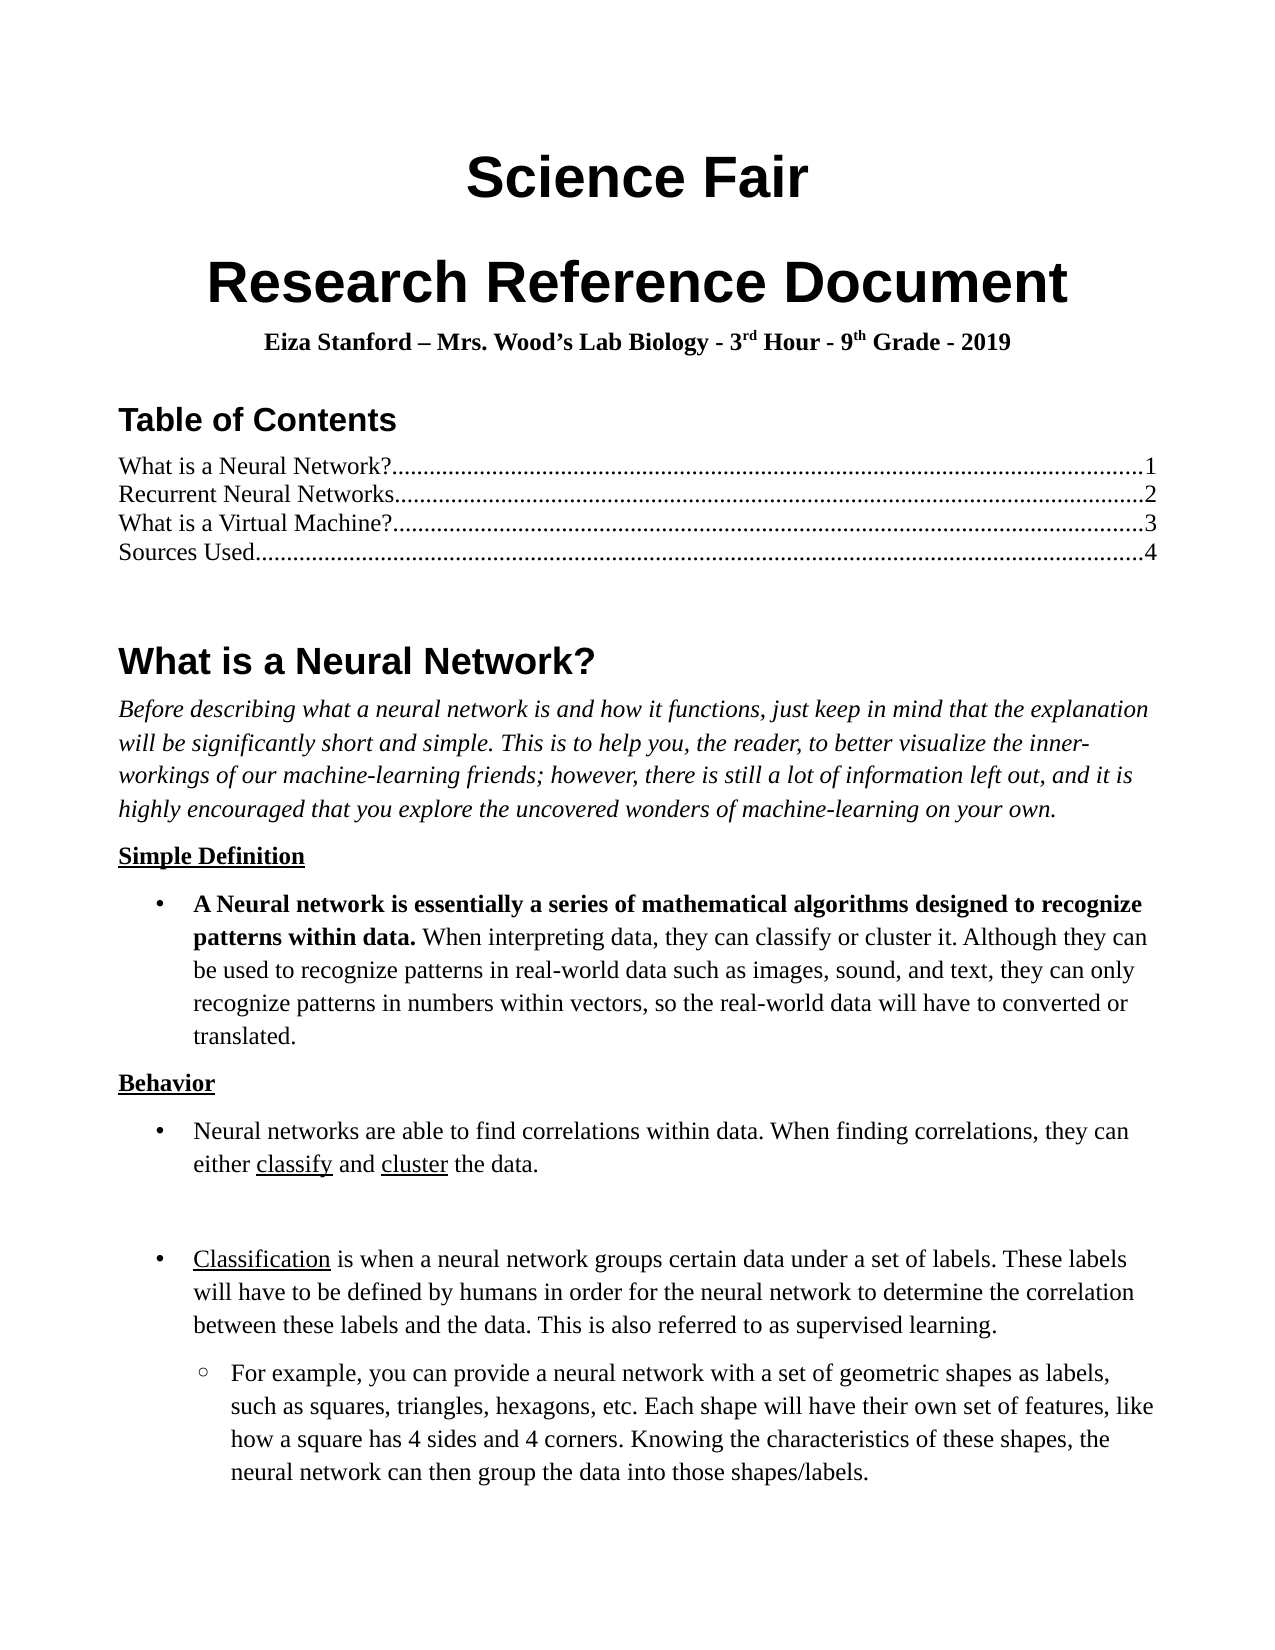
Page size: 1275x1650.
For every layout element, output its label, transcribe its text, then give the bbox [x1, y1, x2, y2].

text Behavior [118, 1068, 1157, 1097]
text What is a Neural Network? 1 [118, 451, 1157, 479]
list Classification is when a neural network groups certain data under a set of labels. These labels will have to be defined by humans in order for the neural network to determine the correlation between these labels and the data. This is also referred to as supervised learning. [156, 1244, 1157, 1339]
subtitle Table of Contents [118, 400, 1157, 438]
text Sources Used 4 [118, 537, 1157, 566]
list For example, you can provide a neural network with a set of geometric shapes as labels, such as squares, triangles, hexagons, etc. Each shape will have their own set of features, like how a square has 4 sides and 4 corners. Knowing the characteristics of these shapes, the neural network can then group the data into those shapes/labels. [193, 1358, 1157, 1486]
text Recurrent Neural Networks 2 [118, 479, 1157, 508]
text What is a Virtual Machine? 3 [118, 508, 1157, 537]
list A Neural network is essentially a series of mathematical algorithms designed to recognize patterns within data. When interpreting data, they can classify or cluster it. Although they can be used to recognize patterns in real-world data such as images, sound, and text, they can only recognize patterns in numbers within vectors, so the real-world data will have to converted or translated. [156, 889, 1157, 1050]
text Before describing what a neural network is and how it functions, just keep in mind that the explanation will be significantly short and simple. This is to help you, the reader, to better visualize the inner-workings of our machine-learning friends; however, there is still a lot of information left out, and it is highly encouraged that you explore the uncovered wonders of machine-learning on your own. [118, 694, 1157, 822]
text Simple Definition [118, 841, 1157, 870]
title Research Reference Document [118, 248, 1157, 315]
subtitle What is a Neural Network? [118, 638, 1157, 682]
title Science Fair [118, 143, 1157, 210]
text Eiza Stanford – Mrs. Wood’s Lab Biology - 3rd Hour - 9th Grade - 2019 [118, 327, 1157, 356]
list Neural networks are able to find correlations within data. When finding correlations, they can either classify and cluster the data. [156, 1116, 1157, 1178]
